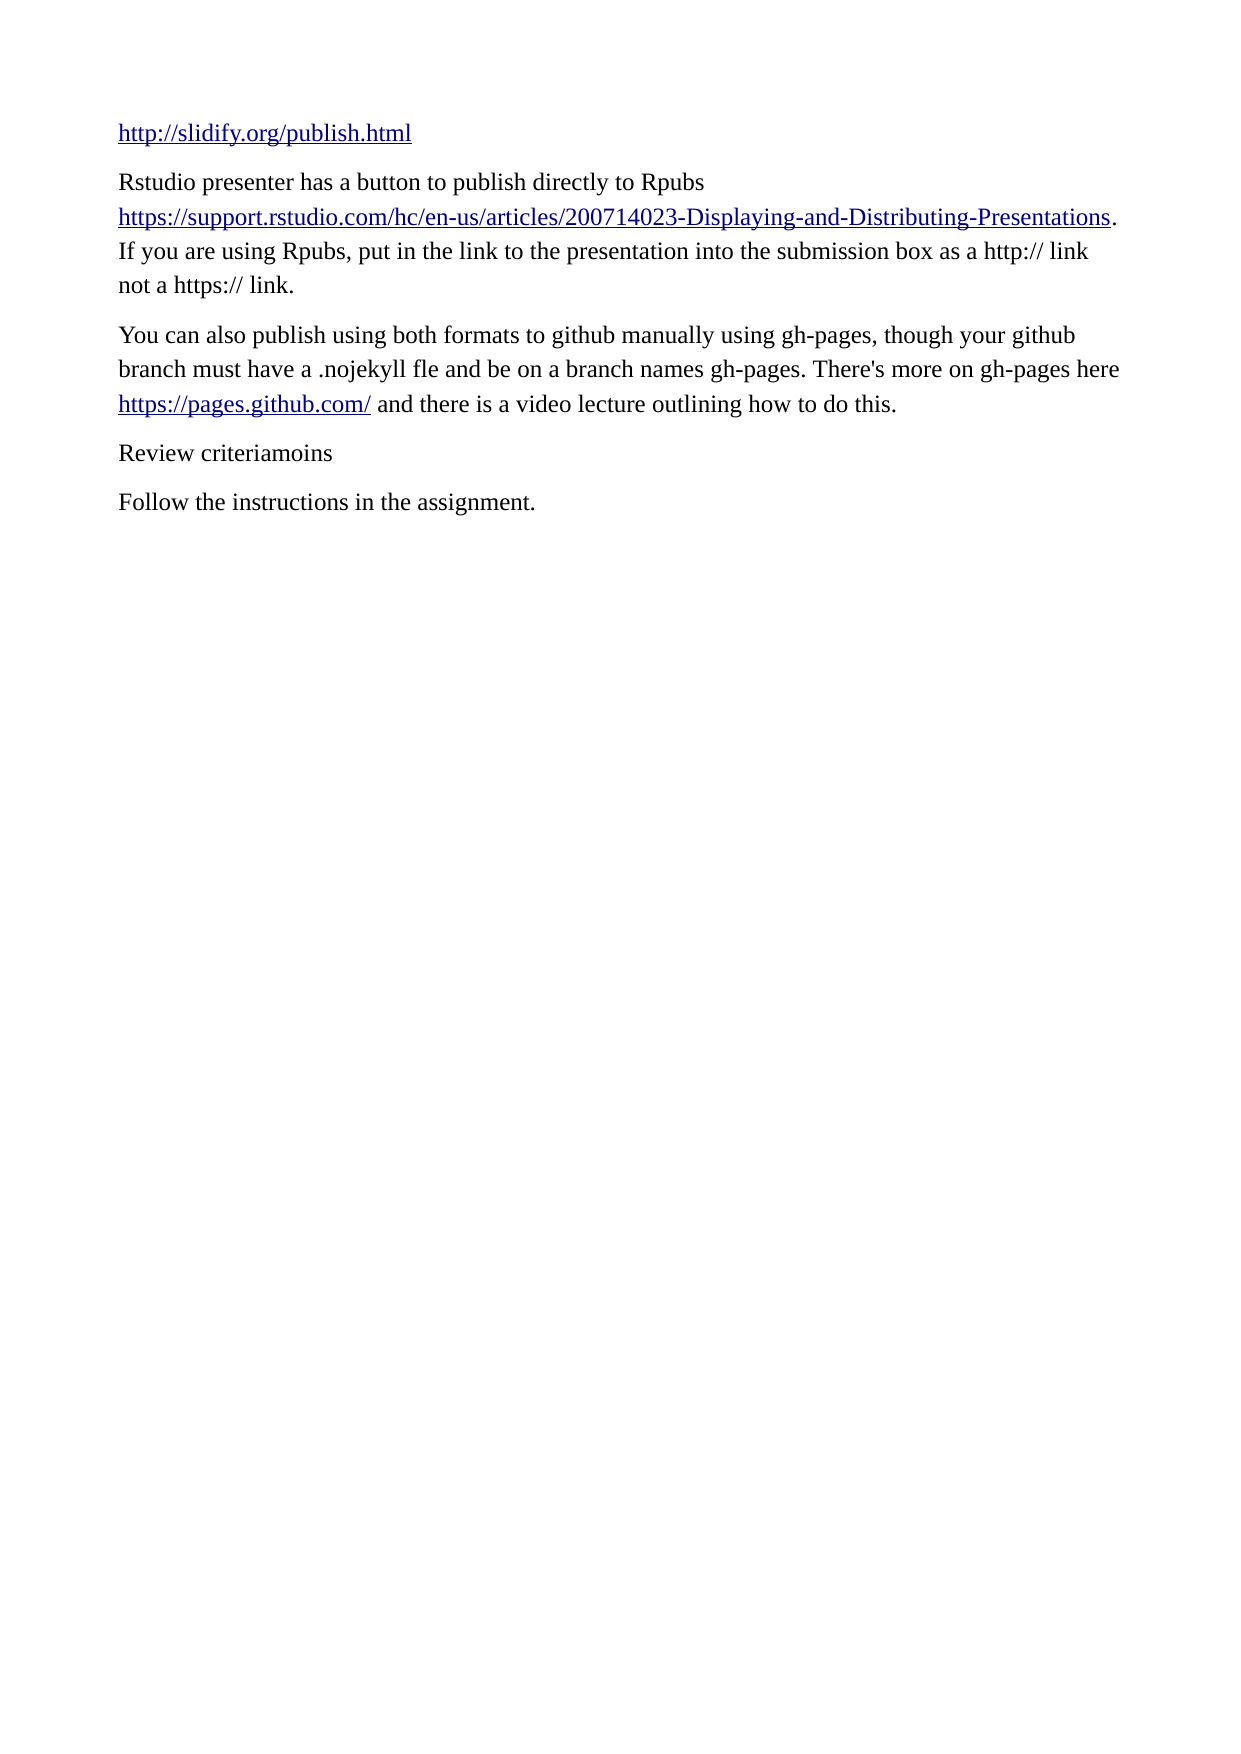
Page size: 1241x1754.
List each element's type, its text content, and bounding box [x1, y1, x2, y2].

text Rstudio presenter has a button to publish directly to Rpubs https://support.rstudio.com/hc/en-us/articles/200714023-Displaying-and-Distributing-Presentations. If you are using Rpubs, put in the link to the presentation into the submission box as a http:// link not a https:// link. [118, 167, 1122, 299]
text Follow the instructions in the assignment. [118, 487, 1122, 516]
text http://slidify.org/publish.html [118, 118, 1122, 147]
text Review criteriamoins [118, 438, 1122, 466]
text You can also publish using both formats to github manually using gh-pages, though your github branch must have a .nojekyll fle and be on a branch names gh-pages. There's more on gh-pages here https://pages.github.com/ and there is a video lecture outlining how to do this. [118, 320, 1122, 417]
